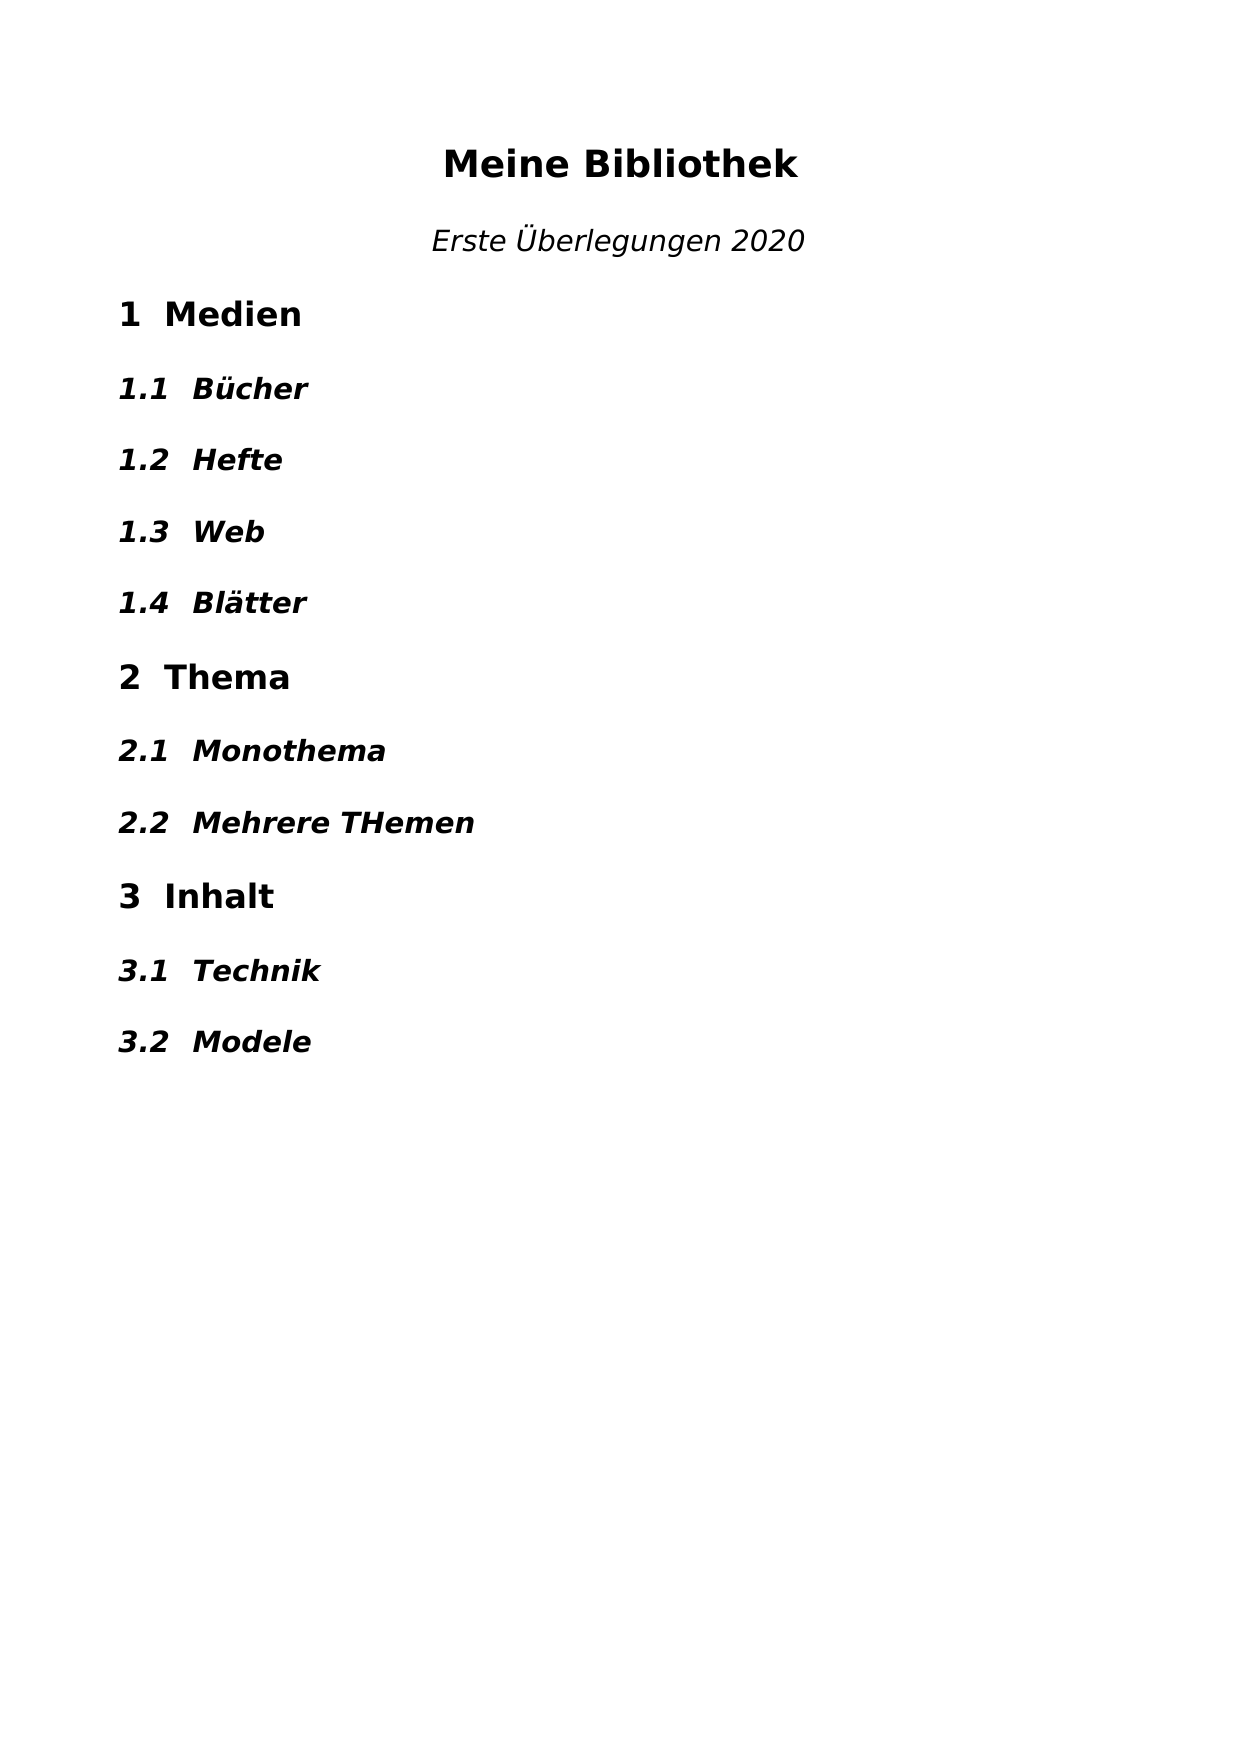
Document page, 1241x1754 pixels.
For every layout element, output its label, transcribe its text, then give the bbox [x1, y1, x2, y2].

title Meine Bibliothek [118, 143, 1122, 187]
subtitle Web [118, 515, 1122, 549]
subtitle Mehrere THemen [118, 806, 1122, 840]
subtitle Blätter [118, 587, 1122, 621]
subtitle Monothema [118, 735, 1122, 769]
subtitle Modele [118, 1026, 1122, 1059]
subtitle Medien [118, 296, 1122, 335]
subtitle Bücher [118, 372, 1122, 406]
subtitle Thema [118, 658, 1122, 697]
subtitle Erste Überlegungen 2020 [118, 224, 1122, 258]
subtitle Technik [118, 954, 1122, 988]
subtitle Hefte [118, 444, 1122, 478]
subtitle Inhalt [118, 878, 1122, 917]
